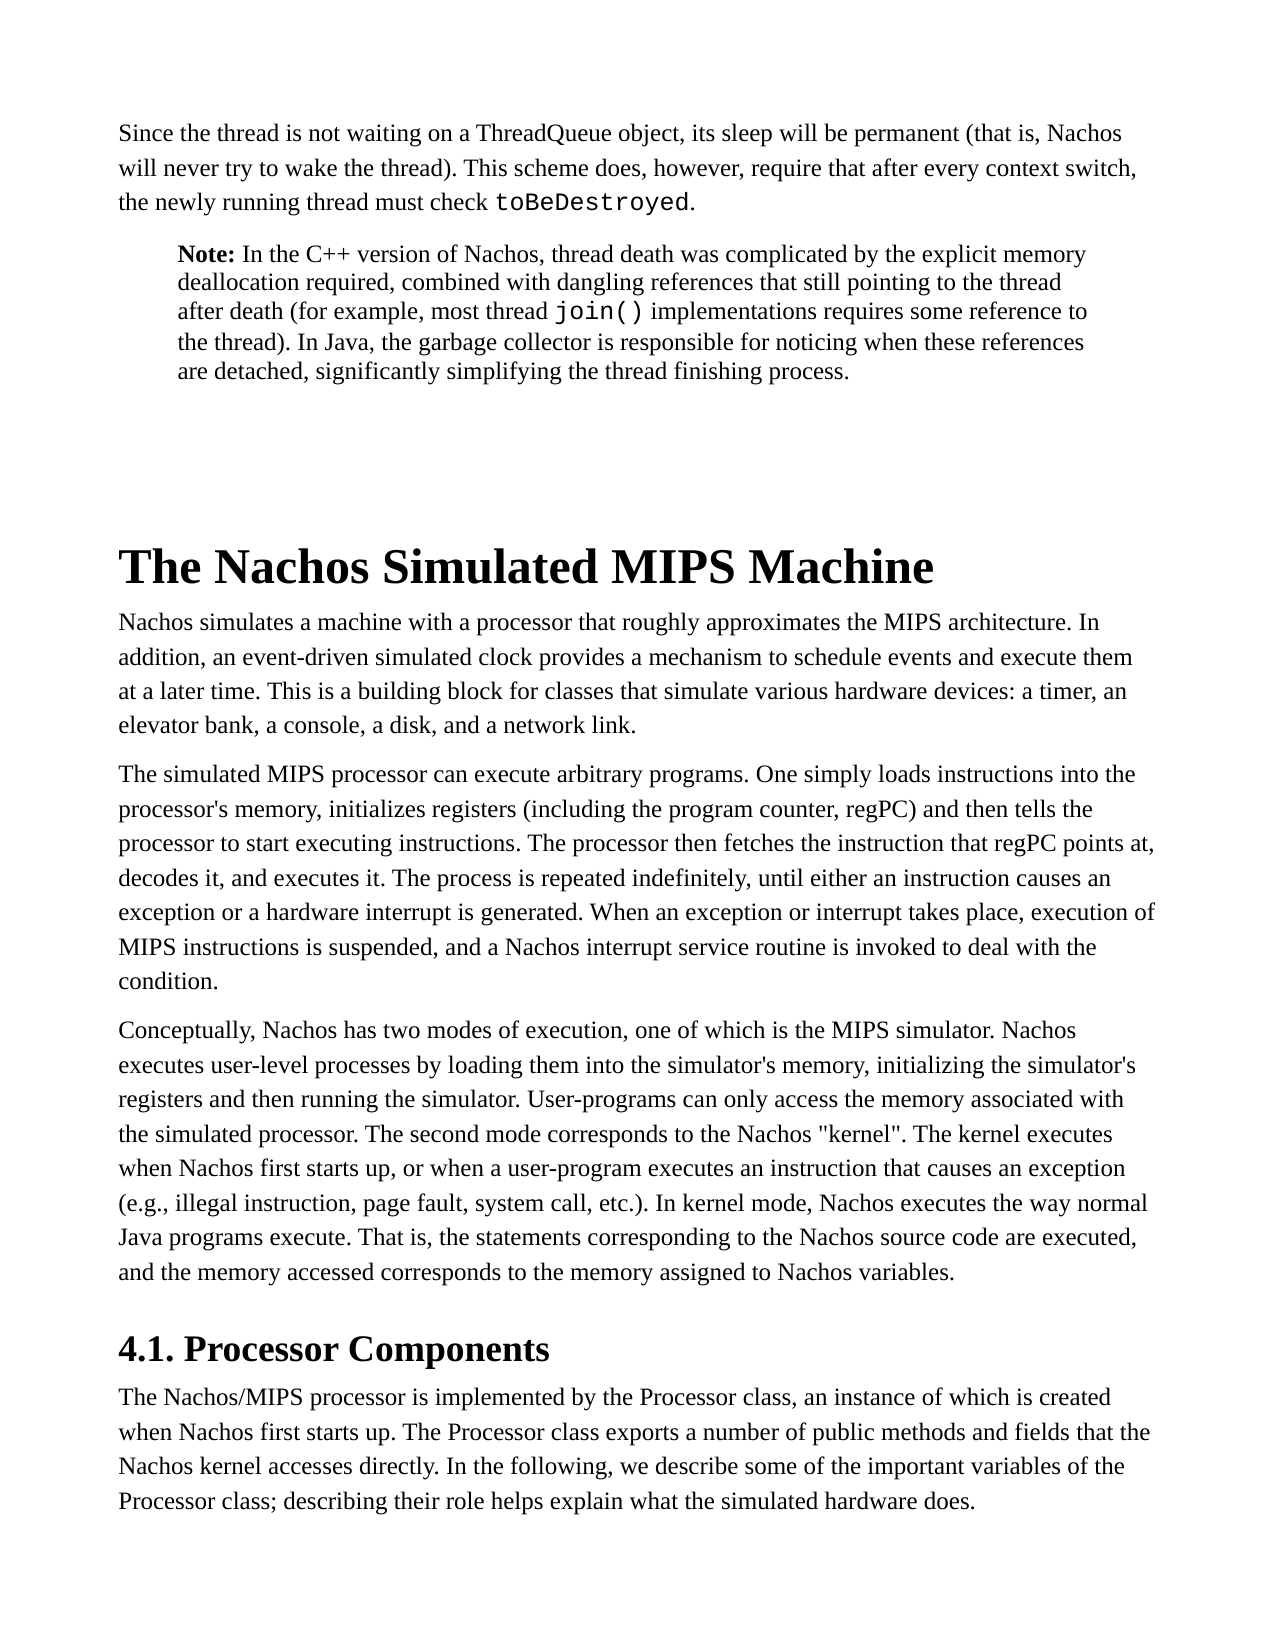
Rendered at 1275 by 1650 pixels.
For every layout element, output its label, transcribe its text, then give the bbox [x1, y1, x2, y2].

subtitle 4.1. Processor Components [118, 1327, 1157, 1370]
subtitle The Nachos Simulated MIPS Machine [118, 537, 1157, 594]
text Since the thread is not waiting on a ThreadQueue object, its sleep will be permanent (that is, Nachos will never try to wake the thread). This scheme does, however, require that after every context switch, the newly running thread must check toBeDestroyed. [118, 118, 1157, 218]
text The Nachos/MIPS processor is implemented by the Processor class, an instance of which is created when Nachos first starts up. The Processor class exports a number of public methods and fields that the Nachos kernel accesses directly. In the following, we describe some of the important variables of the Processor class; describing their role helps explain what the simulated hardware does. [118, 1382, 1157, 1514]
text Note: In the C++ version of Nachos, thread death was complicated by the explicit memory deallocation required, combined with dangling references that still pointing to the thread after death (for example, most thread join() implementations requires some reference to the thread). In Java, the garbage collector is responsible for noticing when these references are detached, significantly simplifying the thread finishing process. [177, 239, 1098, 384]
text Conceptually, Nachos has two modes of execution, one of which is the MIPS simulator. Nachos executes user-level processes by loading them into the simulator's memory, initializing the simulator's registers and then running the simulator. User-programs can only access the memory associated with the simulated processor. The second mode corresponds to the Nachos "kernel". The kernel executes when Nachos first starts up, or when a user-program executes an instruction that causes an exception (e.g., illegal instruction, page fault, system call, etc.). In kernel mode, Nachos executes the way normal Java programs execute. That is, the statements corresponding to the Nachos source code are executed, and the memory accessed corresponds to the memory assigned to Nachos variables. [118, 1016, 1157, 1286]
text Nachos simulates a machine with a processor that roughly approximates the MIPS architecture. In addition, an event-driven simulated clock provides a mechanism to schedule events and execute them at a later time. This is a building block for classes that simulate various hardware devices: a timer, an elevator bank, a console, a disk, and a network link. [118, 607, 1157, 739]
text The simulated MIPS processor can execute arbitrary programs. One simply loads instructions into the processor's memory, initializes registers (including the program counter, regPC) and then tells the processor to start executing instructions. The processor then fetches the instruction that regPC points at, decodes it, and executes it. The process is repeated indefinitely, until either an instruction causes an exception or a hardware interrupt is generated. When an exception or interrupt takes place, execution of MIPS instructions is suspended, and a Nachos interrupt service routine is invoked to deal with the condition. [118, 759, 1157, 995]
